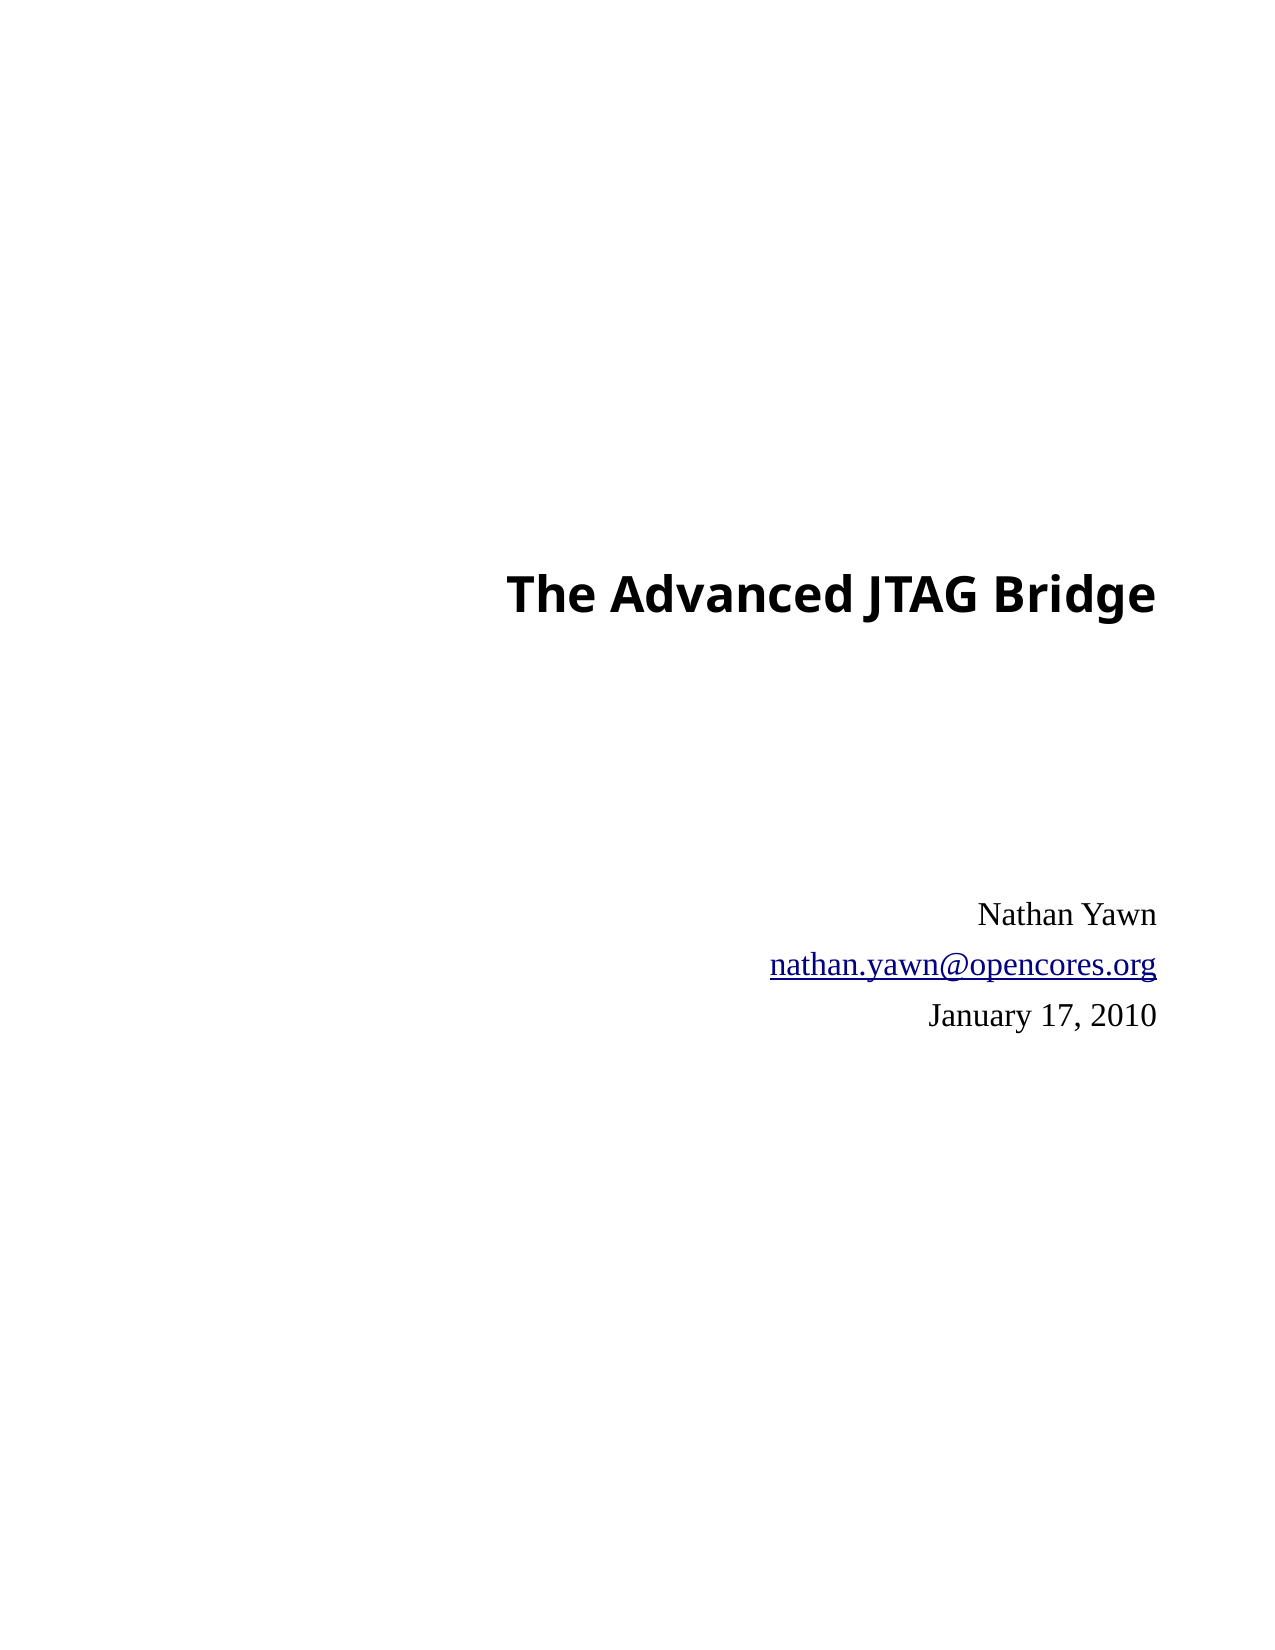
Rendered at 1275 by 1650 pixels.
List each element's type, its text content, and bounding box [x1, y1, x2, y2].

text January 17, 2010 [118, 995, 1157, 1034]
text The Advanced JTAG Bridge [118, 559, 1157, 627]
text nathan.yawn@opencores.org [118, 944, 1157, 983]
text Nathan Yawn [118, 894, 1157, 932]
